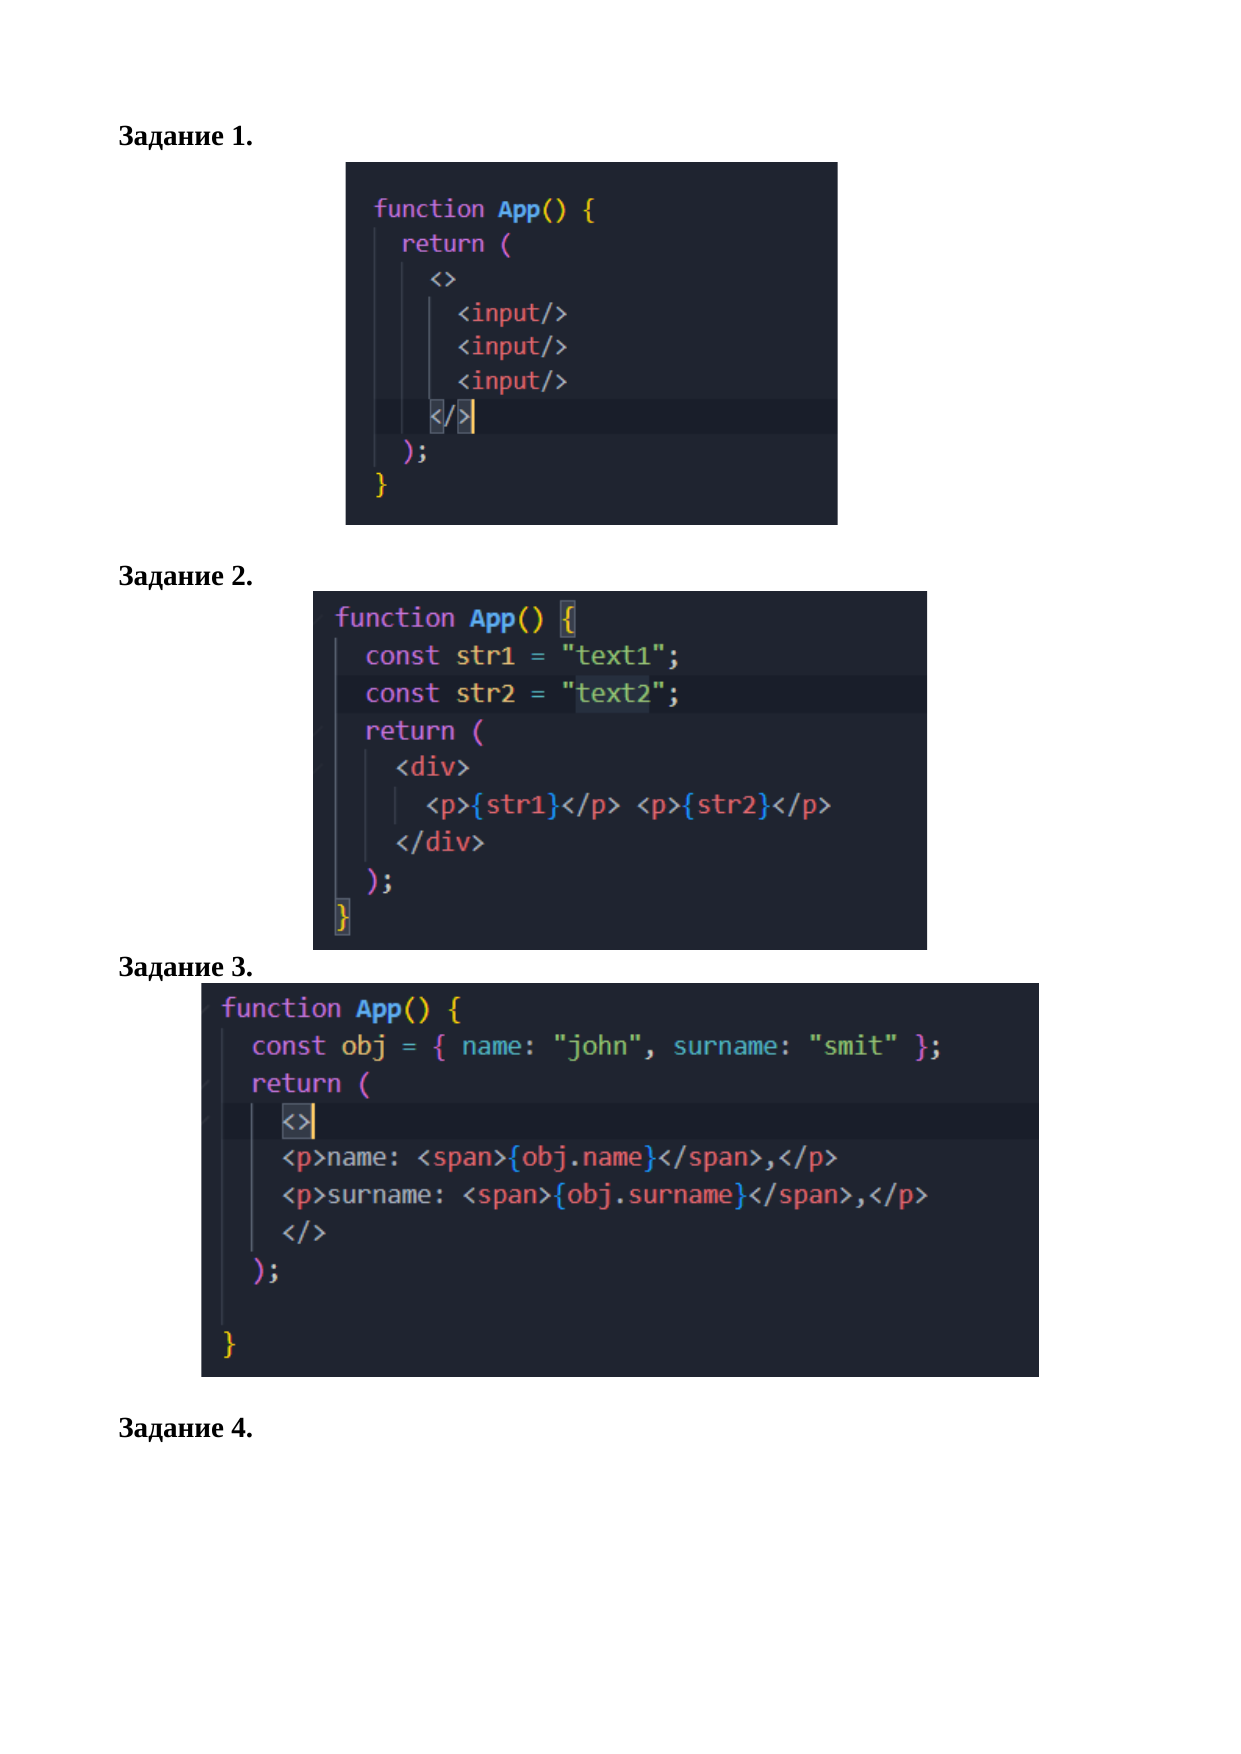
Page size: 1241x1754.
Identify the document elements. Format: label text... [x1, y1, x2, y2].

text Задание 2. [118, 558, 1122, 592]
picture [345, 162, 838, 525]
text Задание 4. [118, 1410, 1122, 1444]
picture [201, 983, 1039, 1377]
text Задание 3. [118, 738, 1122, 983]
text Задание 1. [118, 118, 1122, 152]
picture [313, 591, 928, 950]
